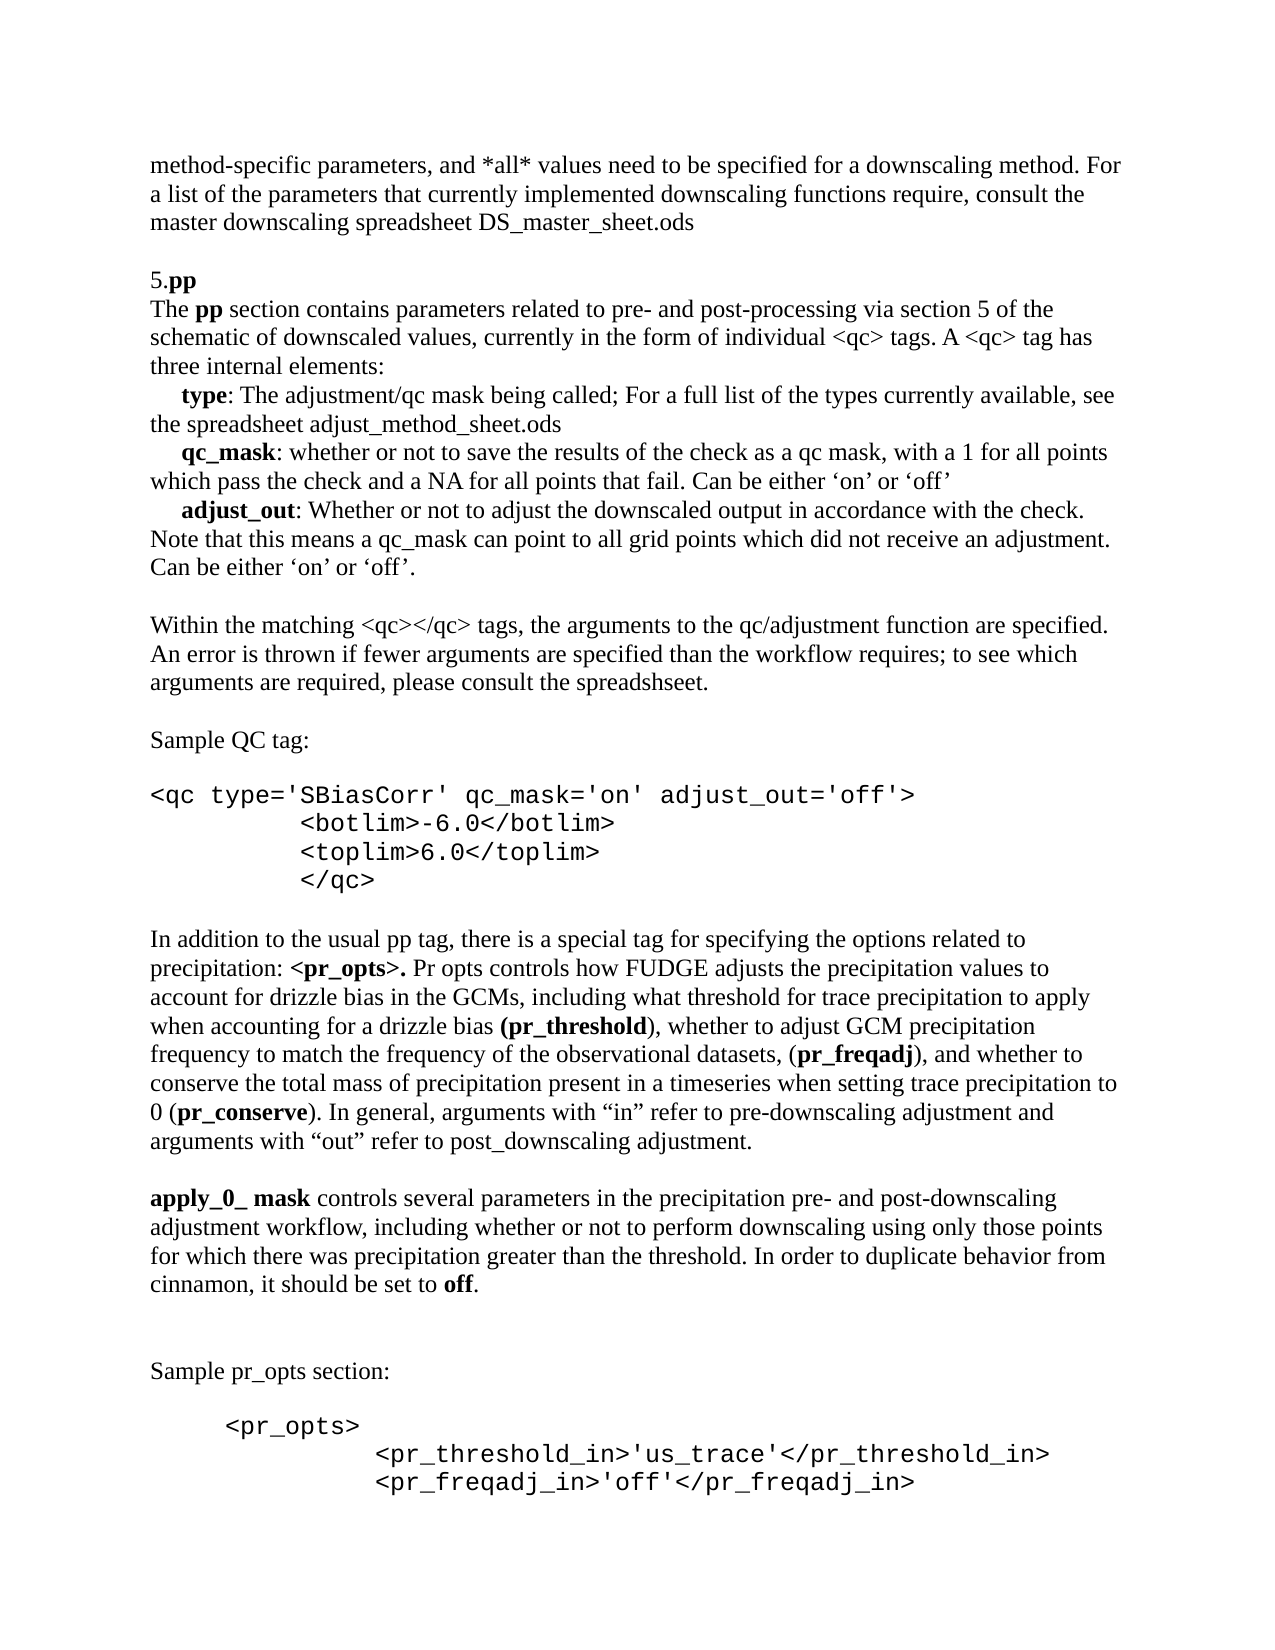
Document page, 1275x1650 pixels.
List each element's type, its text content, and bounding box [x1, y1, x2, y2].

text <pr_freqadj_in>'off'</pr_freqadj_in> [150, 1470, 1125, 1498]
text 5.pp [150, 265, 1125, 294]
text The pp section contains parameters related to pre- and post-processing via section 5 of the schematic of downscaled values, currently in the form of individual <qc> tags. A <qc> tag has three internal elements: [150, 294, 1125, 380]
text <botlim>-6.0</botlim> [150, 811, 1125, 839]
text <toplim>6.0</toplim> [150, 839, 1125, 867]
text <pr_threshold_in>'us_trace'</pr_threshold_in> [150, 1442, 1125, 1470]
text Within the matching <qc></qc> tags, the arguments to the qc/adjustment function are specified. An error is thrown if fewer arguments are specified than the workflow requires; to see which arguments are required, please consult the spreadshseet. [150, 610, 1125, 696]
text In addition to the usual pp tag, there is a special tag for specifying the options related to precipitation: <pr_opts>. Pr opts controls how FUDGE adjusts the precipitation values to account for drizzle bias in the GCMs, including what threshold for trace precipitation to apply when accounting for a drizzle bias (pr_threshold), whether to adjust GCM precipitation frequency to match the frequency of the observational datasets, (pr_freqadj), and whether to conserve the total mass of precipitation present in a timeseries when setting trace precipitation to 0 (pr_conserve). In general, arguments with “in” refer to pre-downscaling adjustment and arguments with “out” refer to post_downscaling adjustment. [150, 924, 1125, 1154]
text </qc> [150, 867, 1125, 896]
text apply_0_ mask controls several parameters in the precipitation pre- and post-downscaling adjustment workflow, including whether or not to perform downscaling using only those points for which there was precipitation greater than the threshold. In order to duplicate behavior from cinnamon, it should be set to off. [150, 1183, 1125, 1298]
text qc_mask: whether or not to save the results of the check as a qc mask, with a 1 for all points which pass the check and a NA for all points that fail. Can be either ‘on’ or ‘off’ [150, 437, 1125, 495]
text method-specific parameters, and *all* values need to be specified for a downscaling method. For a list of the parameters that currently implemented downscaling functions require, consult the master downscaling spreadsheet DS_master_sheet.ods [150, 150, 1125, 236]
text <qc type='SBiasCorr' qc_mask='on' adjust_out='off'> [150, 782, 1125, 811]
text type: The adjustment/qc mask being called; For a full list of the types currently available, see the spreadsheet adjust_method_sheet.ods [150, 380, 1125, 437]
text adjust_out: Whether or not to adjust the downscaled output in accordance with the check. Note that this means a qc_mask can point to all grid points which did not receive an adjustment. Can be either ‘on’ or ‘off’. [150, 495, 1125, 581]
text Sample pr_opts section: [150, 1356, 1125, 1384]
text <pr_opts> [150, 1413, 1125, 1442]
text Sample QC tag: [150, 725, 1125, 754]
